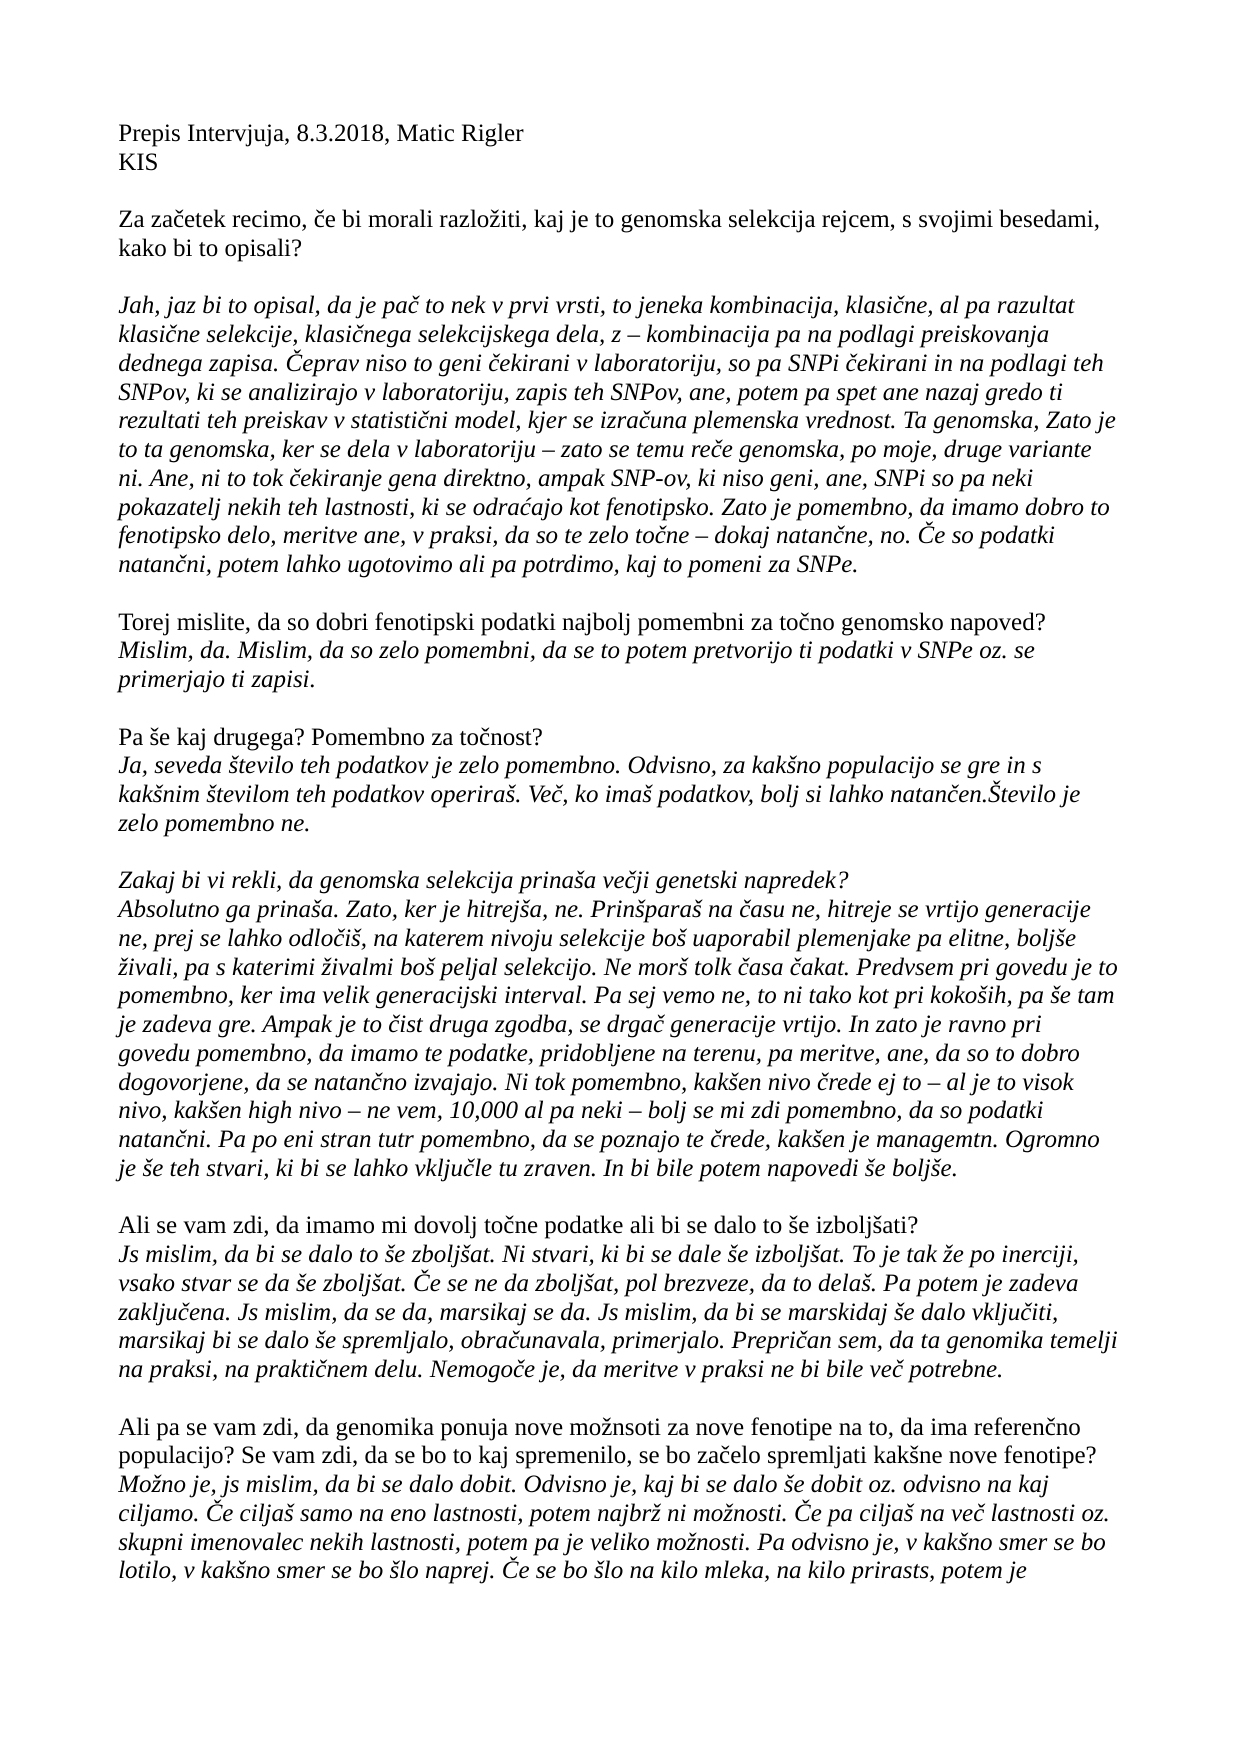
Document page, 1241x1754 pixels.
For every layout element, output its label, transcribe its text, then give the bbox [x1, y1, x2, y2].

text Pa še kaj drugega? Pomembno za točnost? [118, 722, 1122, 751]
text KIS [118, 147, 1122, 176]
text Torej mislite, da so dobri fenotipski podatki najbolj pomembni za točno genomsko napoved? [118, 607, 1122, 636]
text Jah, jaz bi to opisal, da je pač to nek v prvi vrsti, to jeneka kombinacija, klasične, al pa razultat klasične selekcije, klasičnega selekcijskega dela, z – kombinacija pa na podlagi preiskovanja dednega zapisa. Čeprav niso to geni čekirani v laboratoriju, so pa SNPi čekirani in na podlagi teh SNPov, ki se analizirajo v laboratoriju, zapis teh SNPov, ane, potem pa spet ane nazaj gredo ti rezultati teh preiskav v statistični model, kjer se izračuna plemenska vrednost. Ta genomska, Zato je to ta genomska, ker se dela v laboratoriju – zato se temu reče genomska, po moje, druge variante ni. Ane, ni to tok čekiranje gena direktno, ampak SNP-ov, ki niso geni, ane, SNPi so pa neki pokazatelj nekih teh lastnosti, ki se odraćajo kot fenotipsko. Zato je pomembno, da imamo dobro to fenotipsko delo, meritve ane, v praksi, da so te zelo točne – dokaj natančne, no. Če so podatki natančni, potem lahko ugotovimo ali pa potrdimo, kaj to pomeni za SNPe. [118, 291, 1122, 578]
text Ali pa se vam zdi, da genomika ponuja nove možnsoti za nove fenotipe na to, da ima referenčno populacijo? Se vam zdi, da se bo to kaj spremenilo, se bo začelo spremljati kakšne nove fenotipe? [118, 1412, 1122, 1469]
text Možno je, js mislim, da bi se dalo dobit. Odvisno je, kaj bi se dalo še dobit oz. odvisno na kaj ciljamo. Če ciljaš samo na eno lastnosti, potem najbrž ni možnosti. Če pa ciljaš na več lastnosti oz. skupni imenovalec nekih lastnosti, potem pa je veliko možnosti. Pa odvisno je, v kakšno smer se bo lotilo, v kakšno smer se bo šlo naprej. Če se bo šlo na kilo mleka, na kilo prirasts, potem je [118, 1469, 1122, 1584]
text Js mislim, da bi se dalo to še zboljšat. Ni stvari, ki bi se dale še izboljšat. To je tak že po inerciji, vsako stvar se da še zboljšat. Če se ne da zboljšat, pol brezveze, da to delaš. Pa potem je zadeva zaključena. Js mislim, da se da, marsikaj se da. Js mislim, da bi se marskidaj še dalo vključiti, marsikaj bi se dalo še spremljalo, obračunavala, primerjalo. Prepričan sem, da ta genomika temelji na praksi, na praktičnem delu. Nemogoče je, da meritve v praksi ne bi bile več potrebne. [118, 1239, 1122, 1383]
text Ja, seveda število teh podatkov je zelo pomembno. Odvisno, za kakšno populacijo se gre in s kakšnim številom teh podatkov operiraš. Več, ko imaš podatkov, bolj si lahko natančen.Število je zelo pomembno ne. [118, 751, 1122, 837]
text Zakaj bi vi rekli, da genomska selekcija prinaša večji genetski napredek? Absolutno ga prinaša. Zato, ker je hitrejša, ne. Prinšparaš na času ne, hitreje se vrtijo generacije ne, prej se lahko odločiš, na katerem nivoju selekcije boš uaporabil plemenjake pa elitne, boljše živali, pa s katerimi živalmi boš peljal selekcijo. Ne morš tolk časa čakat. Predvsem pri govedu je to pomembno, ker ima velik generacijski interval. Pa sej vemo ne, to ni tako kot pri kokoših, pa še tam je zadeva gre. Ampak je to čist druga zgodba, se drgač generacije vrtijo. In zato je ravno pri govedu pomembno, da imamo te podatke, pridobljene na terenu, pa meritve, ane, da so to dobro dogovorjene, da se natančno izvajajo. Ni tok pomembno, kakšen nivo črede ej to – al je to visok nivo, kakšen high nivo – ne vem, 10,000 al pa neki – bolj se mi zdi pomembno, da so podatki natančni. Pa po eni stran tutr pomembno, da se poznajo te črede, kakšen je managemtn. Ogromno je še teh stvari, ki bi se lahko vključle tu zraven. In bi bile potem napovedi še boljše. [118, 866, 1122, 1182]
text Za začetek recimo, če bi morali razložiti, kaj je to genomska selekcija rejcem, s svojimi besedami, kako bi to opisali? [118, 204, 1122, 262]
text Ali se vam zdi, da imamo mi dovolj točne podatke ali bi se dalo to še izboljšati? [118, 1211, 1122, 1239]
text Prepis Intervjuja, 8.3.2018, Matic Rigler [118, 118, 1122, 147]
text Mislim, da. Mislim, da so zelo pomembni, da se to potem pretvorijo ti podatki v SNPe oz. se primerjajo ti zapisi. [118, 636, 1122, 693]
